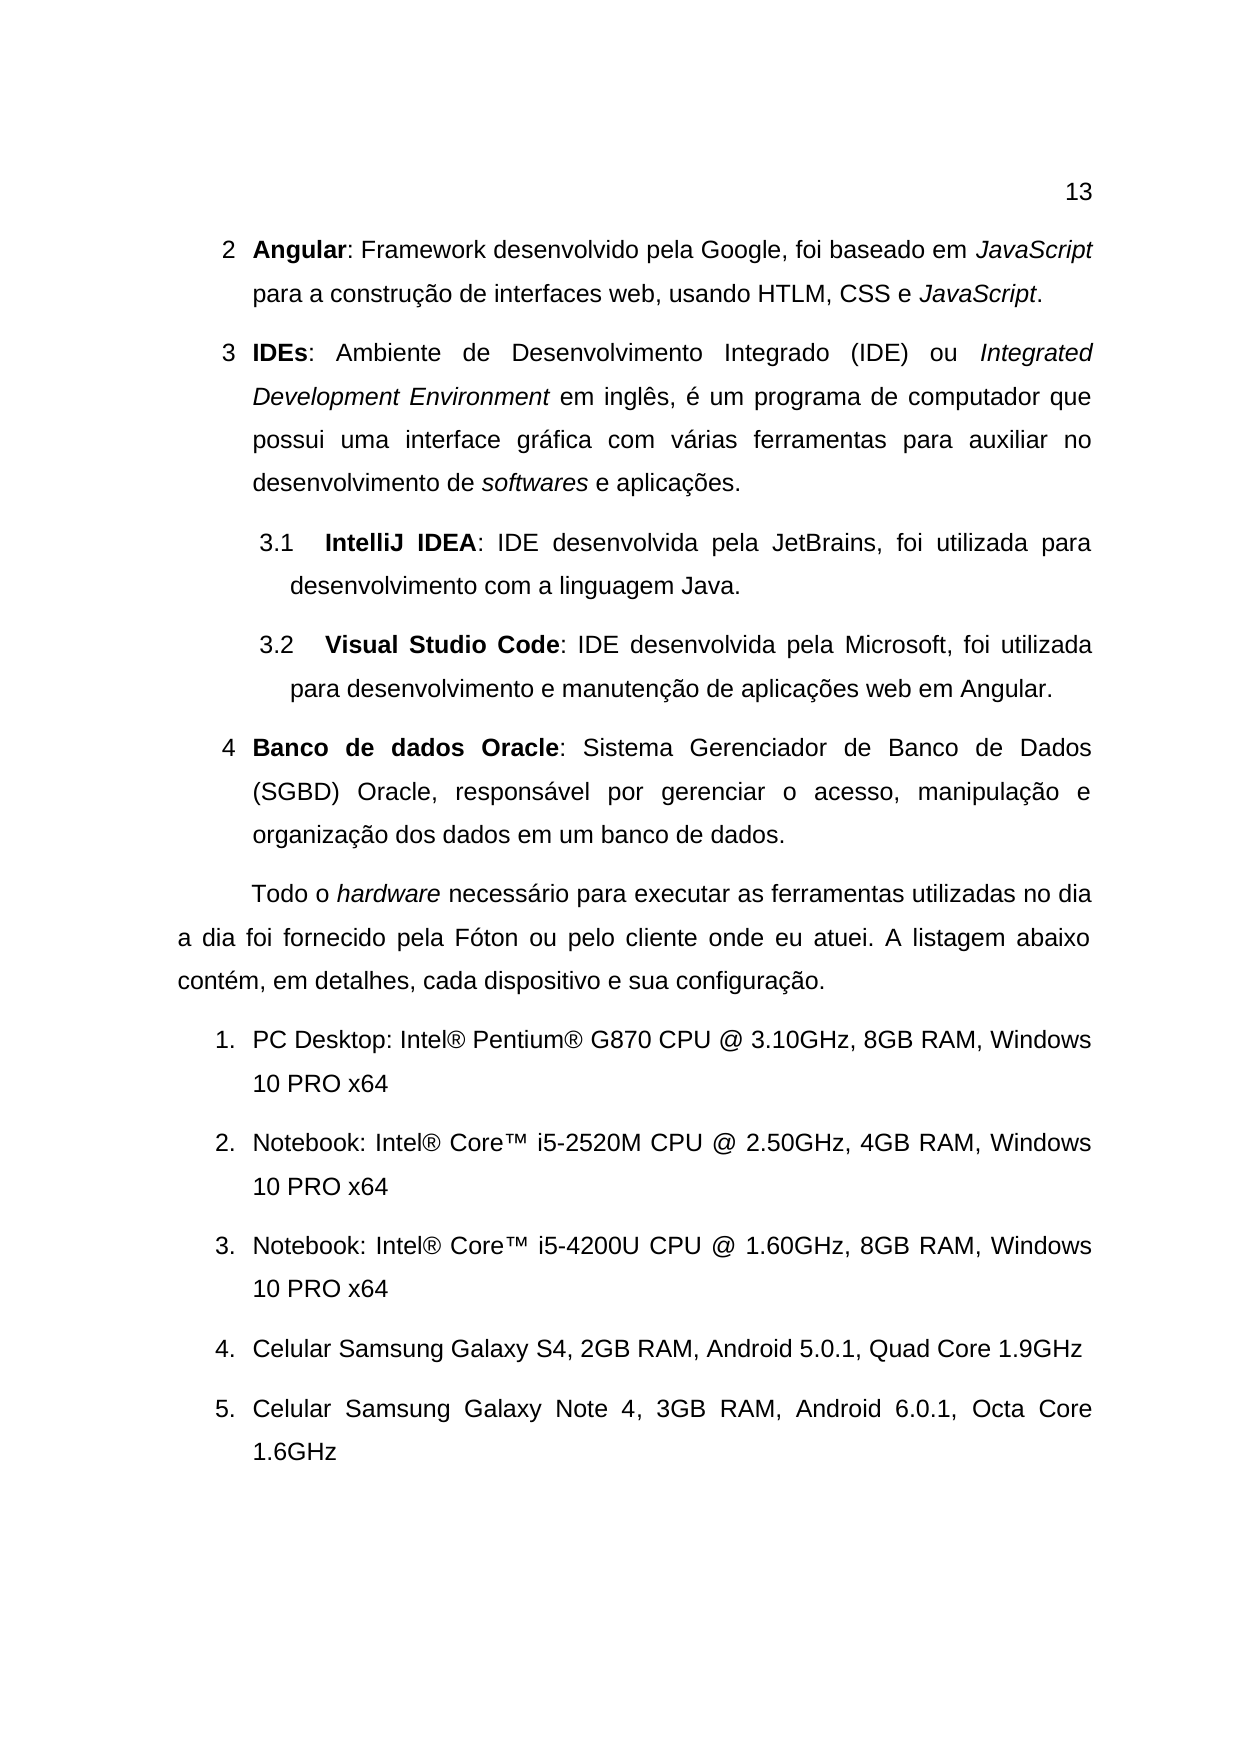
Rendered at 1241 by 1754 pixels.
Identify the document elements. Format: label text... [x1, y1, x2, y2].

list Notebook: Intel® Core™ i5-4200U CPU @ 1.60GHz, 8GB RAM, Windows 10 PRO x64 [215, 1231, 1092, 1303]
list PC Desktop: Intel® Pentium® G870 CPU @ 3.10GHz, 8GB RAM, Windows 10 PRO x64 [215, 1025, 1092, 1097]
list Visual Studio Code: IDE desenvolvida pela Microsoft, foi utilizada para desenvolvimento e manutenção de aplicações web em Angular. [252, 630, 1092, 702]
list Banco de dados Oracle: Sistema Gerenciador de Banco de Dados (SGBD) Oracle, responsável por gerenciar o acesso, manipulação e organização dos dados em um banco de dados. [215, 733, 1092, 848]
list IDEs: Ambiente de Desenvolvimento Integrado (IDE) ou Integrated Development Environment em inglês, é um programa de computador que possui uma interface gráfica com várias ferramentas para auxiliar no desenvolvimento de softwares e aplicações. [215, 338, 1092, 496]
list Celular Samsung Galaxy Note 4, 3GB RAM, Android 6.0.1, Octa Core 1.6GHz [215, 1394, 1092, 1466]
text Todo o hardware necessário para executar as ferramentas utilizadas no dia a dia foi fornecido pela Fóton ou pelo cliente onde eu atuei. A listagem abaixo contém, em detalhes, cada dispositivo e sua configuração. [177, 879, 1092, 994]
list Notebook: Intel® Core™ i5-2520M CPU @ 2.50GHz, 4GB RAM, Windows 10 PRO x64 [215, 1128, 1092, 1200]
list Angular: Framework desenvolvido pela Google, foi baseado em JavaScript para a construção de interfaces web, usando HTLM, CSS e JavaScript. [215, 235, 1092, 307]
list Celular Samsung Galaxy S4, 2GB RAM, Android 5.0.1, Quad Core 1.9GHz [215, 1334, 1092, 1363]
list IntelliJ IDEA: IDE desenvolvida pela JetBrains, foi utilizada para desenvolvimento com a linguagem Java. [252, 527, 1092, 599]
